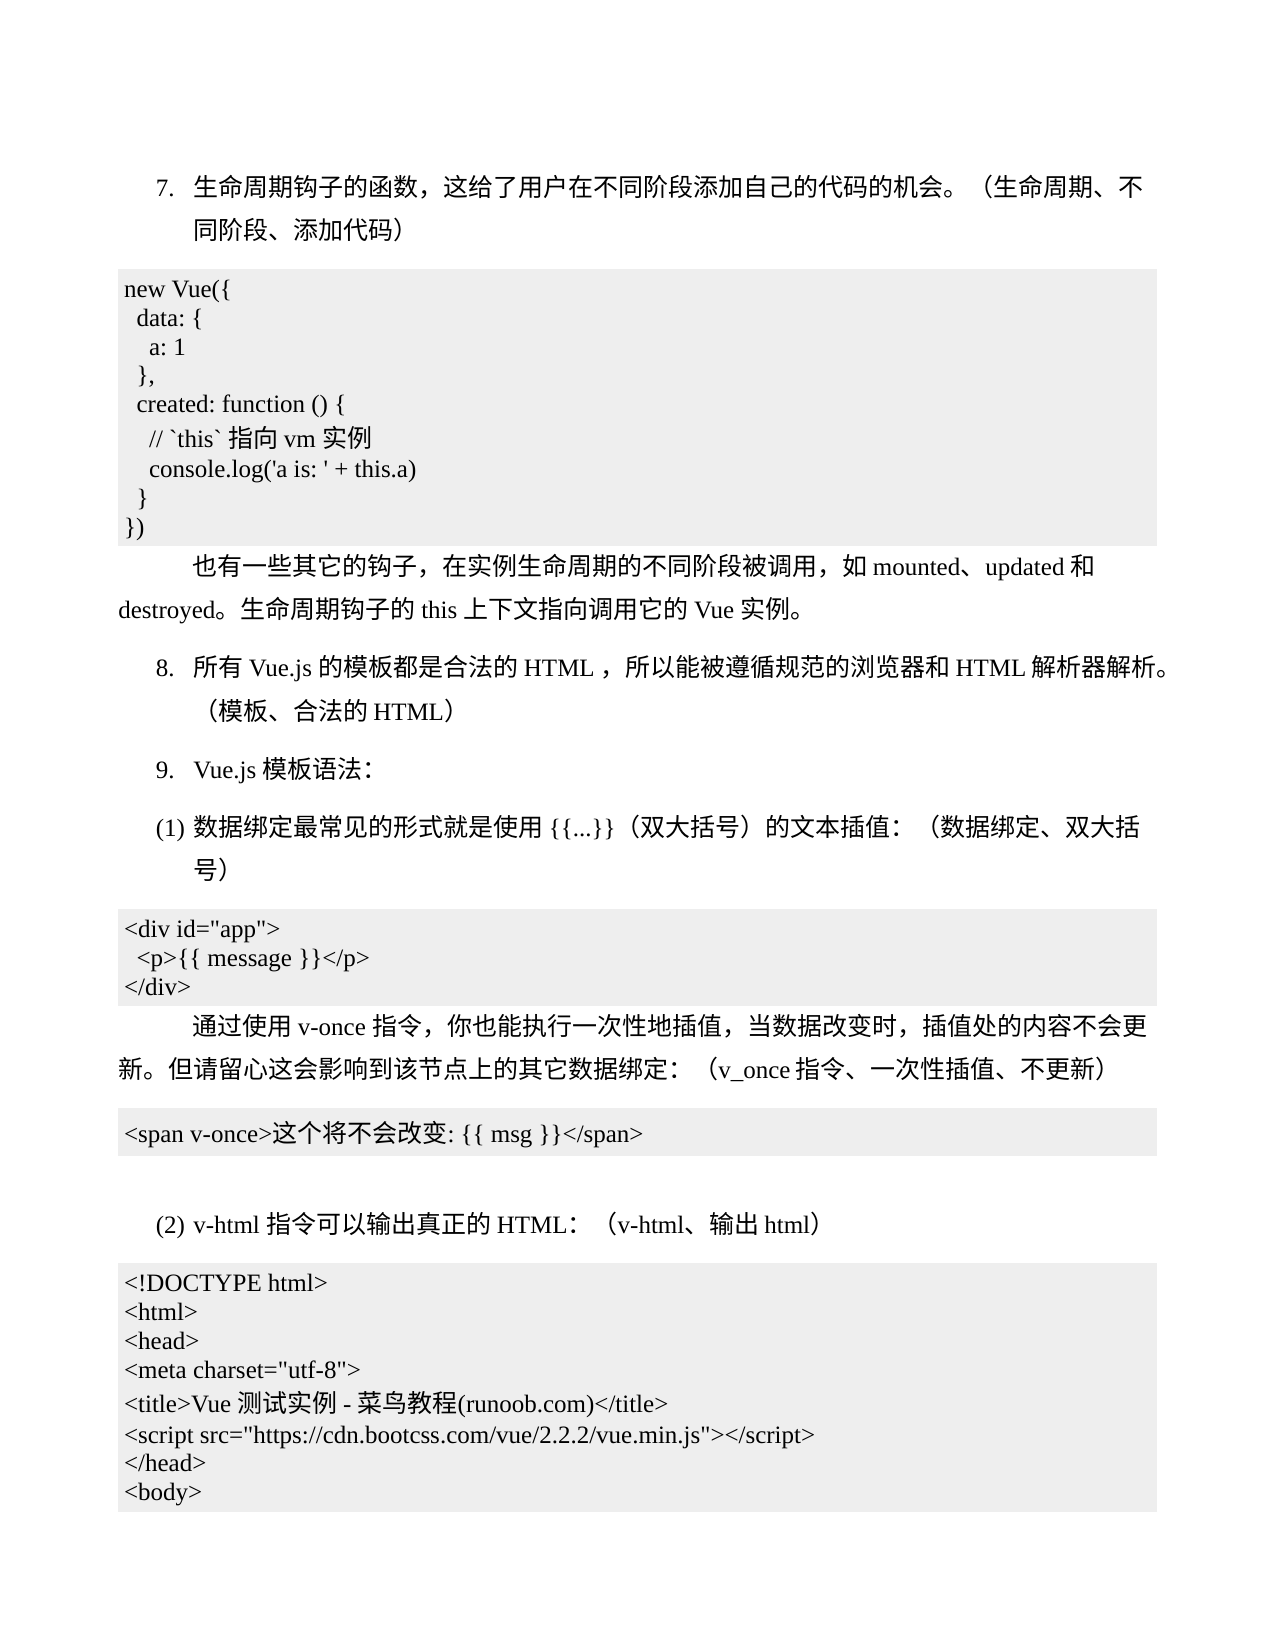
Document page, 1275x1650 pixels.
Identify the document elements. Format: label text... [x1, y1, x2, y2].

list 生命周期钩子的函数，这给了用户在不同阶段添加自己的代码的机会。（生命周期、不同阶段、添加代码） [156, 167, 1157, 247]
text 通过使用 v-once 指令，你也能执行一次性地插值，当数据改变时，插值处的内容不会更新。但请留心这会影响到该节点上的其它数据绑定：（v_once指令、一次性插值、不更新） [118, 1006, 1157, 1086]
table_header <div id="app"> <p>{{ message }}</p> </div> [118, 909, 1157, 1006]
list Vue.js 模板语法： [156, 749, 1157, 786]
text 也有一些其它的钩子，在实例生命周期的不同阶段被调用，如 mounted、updated 和 destroyed。生命周期钩子的 this 上下文指向调用它的 Vue 实例。 [118, 546, 1157, 626]
list 所有 Vue.js 的模板都是合法的 HTML ，所以能被遵循规范的浏览器和 HTML 解析器解析。（模板、合法的HTML） [156, 648, 1157, 727]
table_header <span v-once>这个将不会改变: {{ msg }}</span> [118, 1108, 1157, 1156]
list v-html 指令可以输出真正的 HTML：（v-html、输出html） [156, 1205, 1157, 1241]
list 数据绑定最常见的形式就是使用 {{...}}（双大括号）的文本插值：（数据绑定、双大括号） [156, 807, 1157, 887]
table_header new Vue({ data: { a: 1 }, created: function () { // `this` 指向 vm 实例 console.log('a is: ' + this.a) } }) [118, 269, 1157, 546]
table_header <!DOCTYPE html> <html> <head> <meta charset="utf-8"> <title>Vue 测试实例 - 菜鸟教程(runoob.com)</title> <script src="https://cdn.bootcss.com/vue/2.2.2/vue.min.js"></script> </head> <body> [118, 1263, 1157, 1512]
